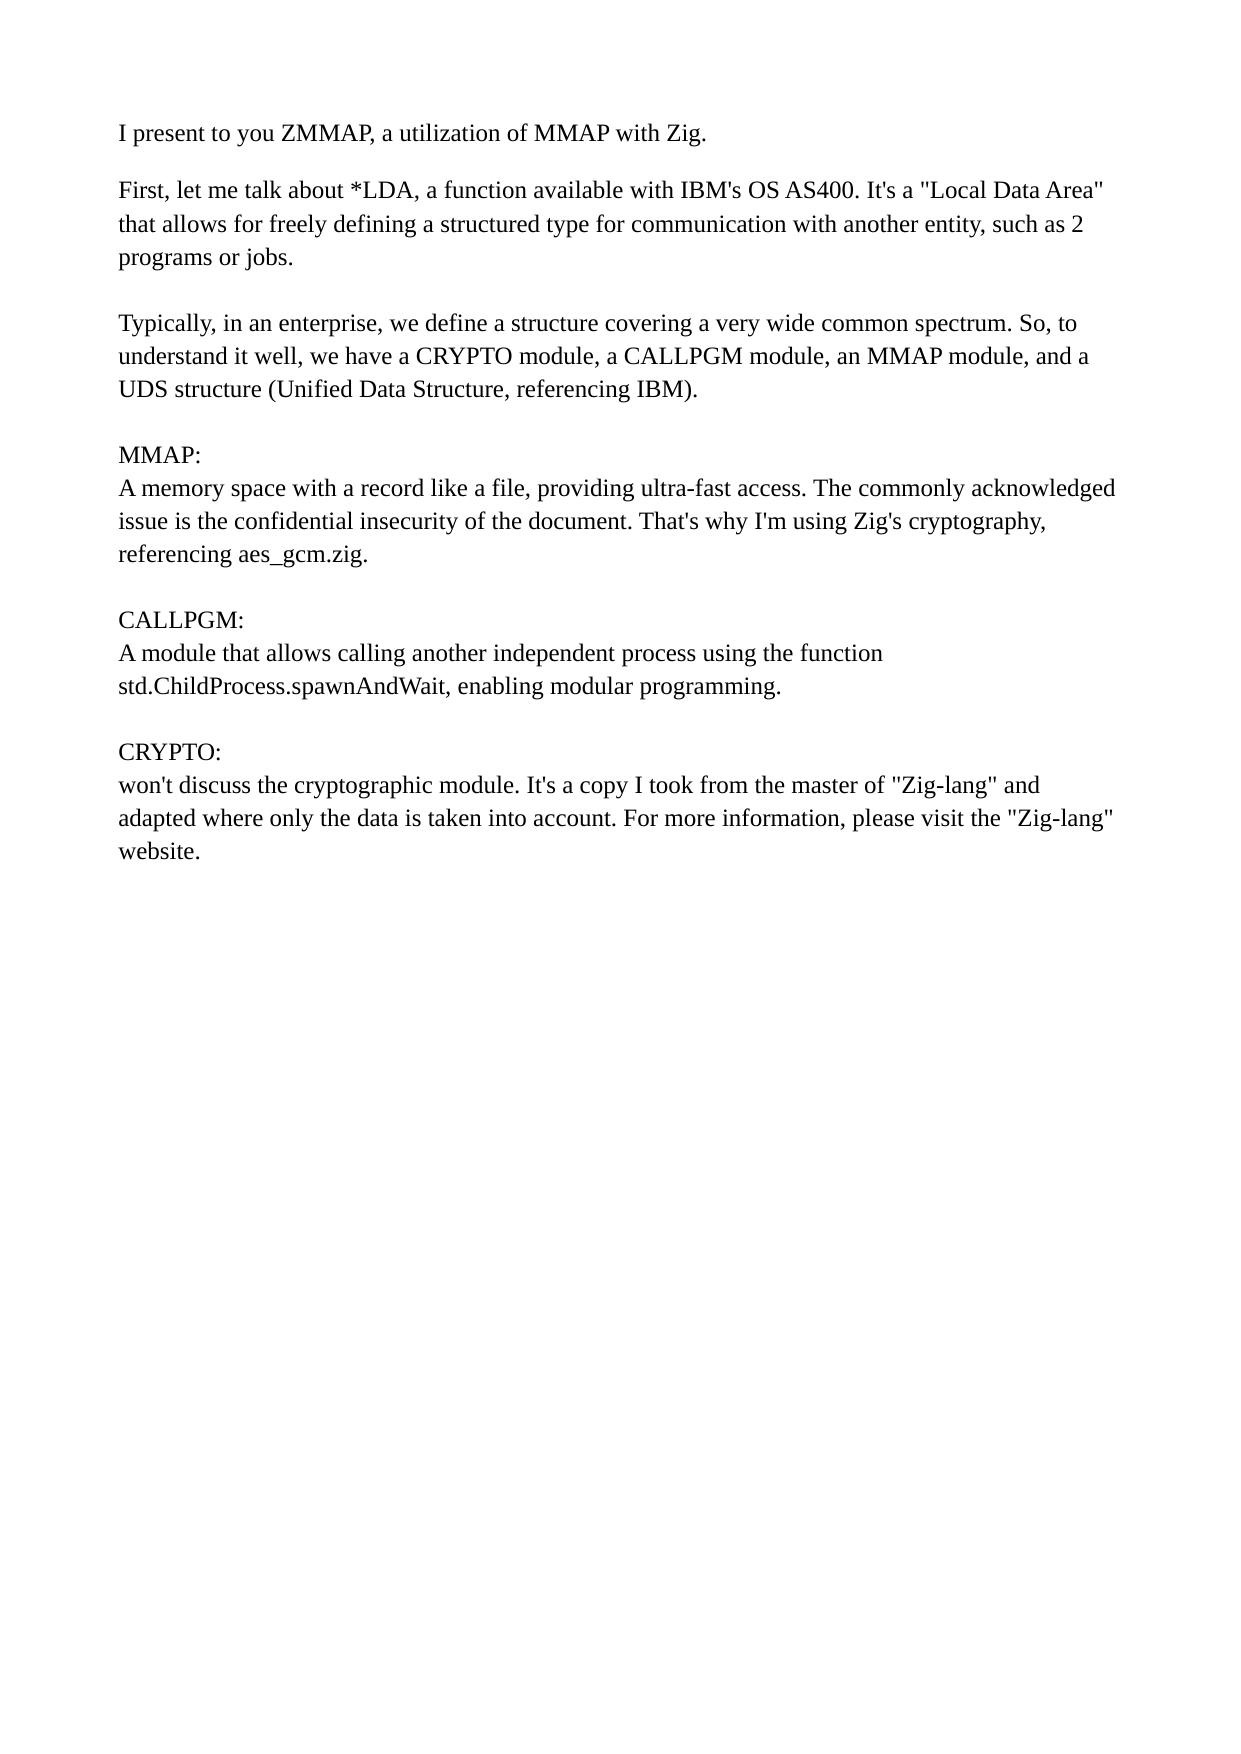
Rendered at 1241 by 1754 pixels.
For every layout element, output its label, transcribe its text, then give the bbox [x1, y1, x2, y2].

text First, let me talk about *LDA, a function available with IBM's OS AS400. It's a "Local Data Area" that allows for freely defining a structured type for communication with another entity, such as 2 programs or jobs. Typically, in an enterprise, we define a structure covering a very wide common spectrum. So, to understand it well, we have a CRYPTO module, a CALLPGM module, an MMAP module, and a UDS structure (Unified Data Structure, referencing IBM). MMAP: A memory space with a record like a file, providing ultra-fast access. The commonly acknowledged issue is the confidential insecurity of the document. That's why I'm using Zig's cryptography, referencing aes_gcm.zig. CALLPGM: A module that allows calling another independent process using the function std.ChildProcess.spawnAndWait, enabling modular programming. CRYPTO: won't discuss the cryptographic module. It's a copy I took from the master of "Zig-lang" and adapted where only the data is taken into account. For more information, please visit the "Zig-lang" website. [118, 176, 1122, 865]
text I present to you ZMMAP, a utilization of MMAP with Zig. [118, 118, 1122, 147]
